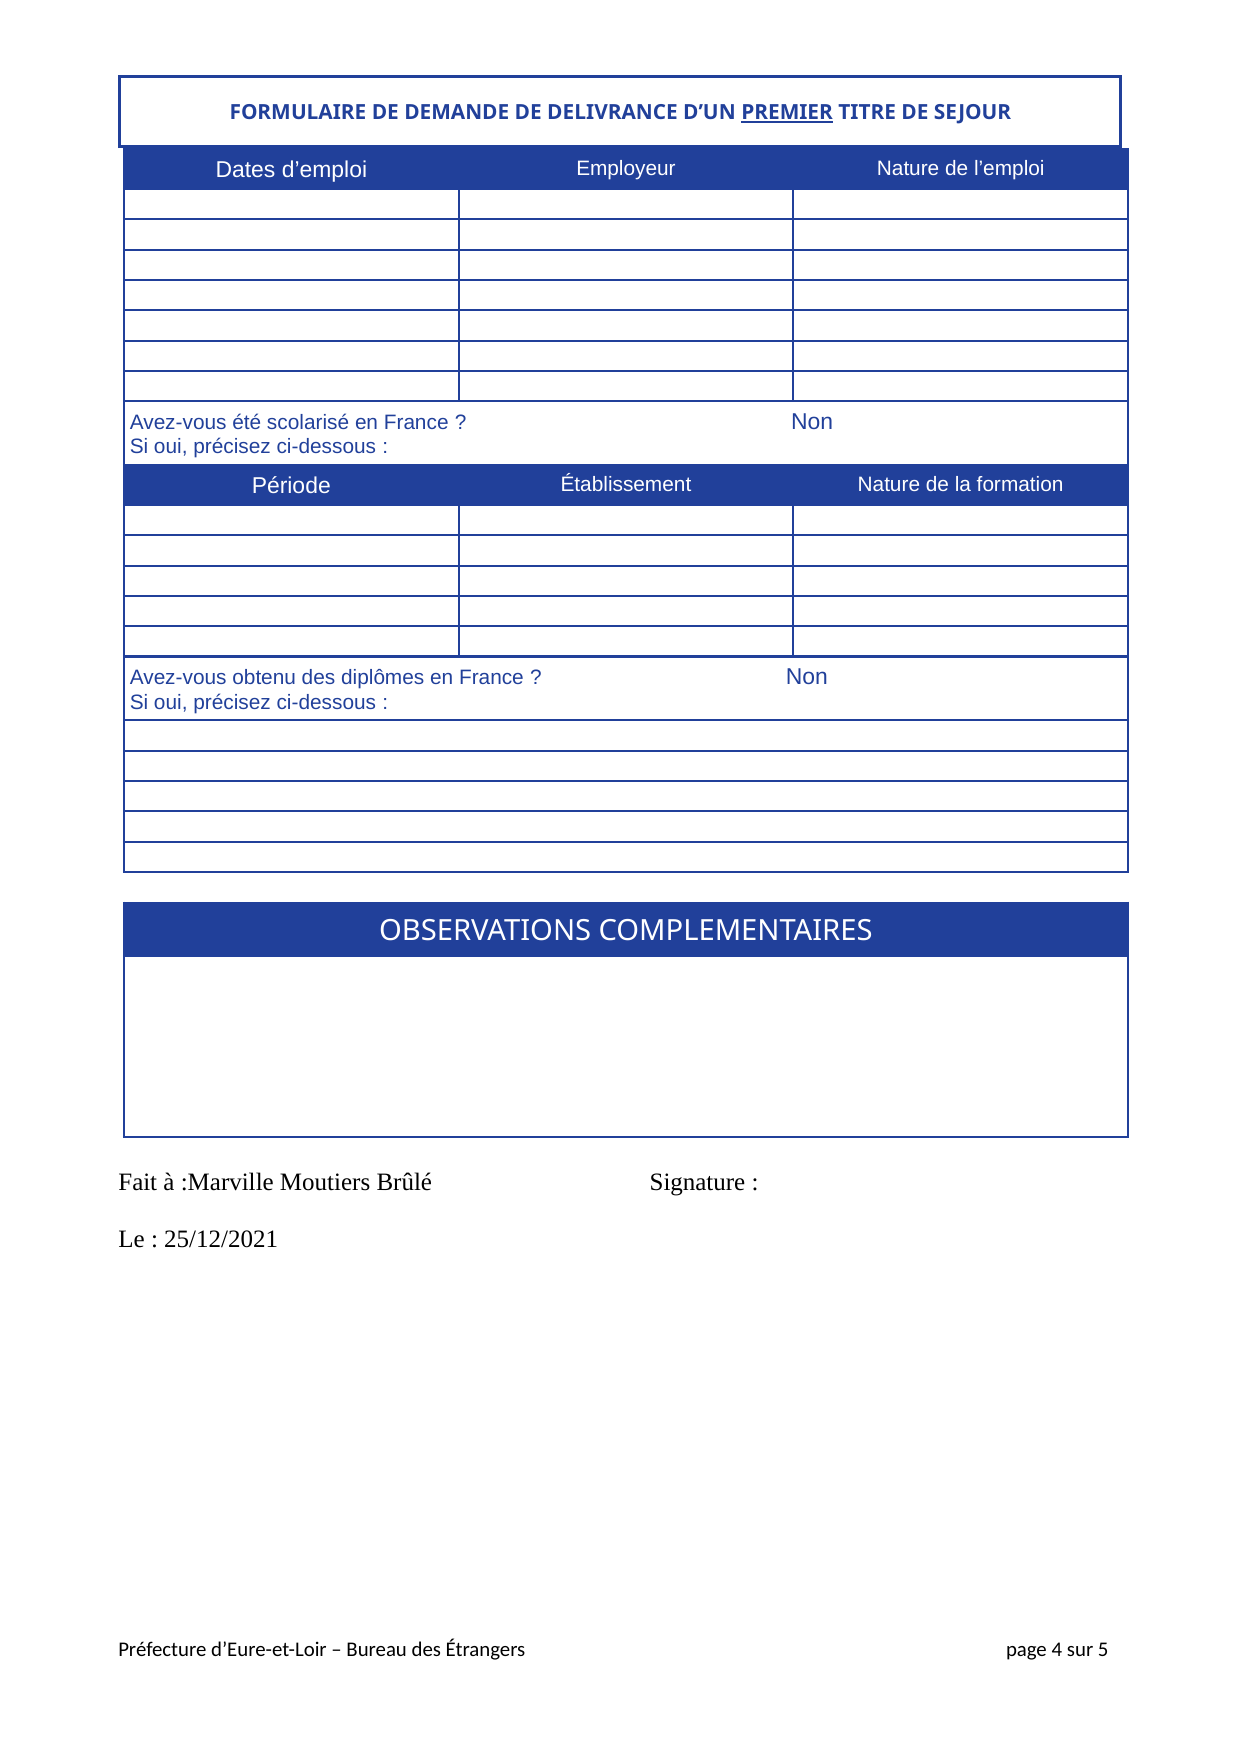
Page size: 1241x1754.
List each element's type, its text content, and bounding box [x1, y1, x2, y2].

table_cell [125, 506, 458, 534]
table_cell [460, 220, 792, 248]
text Fait à :Marville Moutiers Brûlé Signature : [118, 1167, 1122, 1196]
table_cell [125, 220, 458, 248]
table_cell [460, 536, 792, 564]
table_cell [794, 311, 1127, 339]
table_cell Employeur [460, 150, 792, 188]
table_cell [125, 251, 458, 279]
table_cell [460, 190, 792, 218]
table_cell [794, 342, 1127, 370]
table_cell [460, 311, 792, 339]
table_cell [460, 251, 792, 279]
table_cell [125, 281, 458, 309]
table_cell [125, 843, 1127, 871]
table_cell Établissement [460, 466, 792, 504]
table_cell Avez-vous été scolarisé en France ? Non Si oui, précisez ci-dessous : [125, 402, 1127, 464]
table_cell [460, 627, 792, 655]
table_cell [125, 190, 458, 218]
table_cell Dates d’emploi [125, 150, 458, 188]
table_cell [125, 311, 458, 339]
table_cell [794, 281, 1127, 309]
table_cell [460, 597, 792, 625]
table_cell [794, 567, 1127, 595]
table_cell [125, 342, 458, 370]
table_cell [125, 782, 1127, 810]
table_cell [460, 372, 792, 400]
table_cell [125, 597, 458, 625]
table_cell [794, 220, 1127, 248]
text Le : 25/12/2021 [118, 1224, 1122, 1253]
table_cell [125, 372, 458, 400]
table_cell Avez-vous obtenu des diplômes en France ? Non Si oui, précisez ci-dessous : [125, 658, 1127, 719]
table_cell [125, 567, 458, 595]
table_cell [460, 567, 792, 595]
table_cell [125, 812, 1127, 841]
table_cell [460, 506, 792, 534]
table_cell [794, 372, 1127, 400]
table_cell [794, 536, 1127, 564]
table_cell [125, 536, 458, 564]
table_cell Période [125, 466, 458, 504]
table_cell [794, 506, 1127, 534]
table_cell [794, 627, 1127, 655]
table_cell [125, 752, 1127, 780]
table_cell [125, 957, 1127, 1136]
table_cell [125, 627, 458, 655]
table_cell [125, 721, 1127, 749]
table_cell Nature de la formation [794, 466, 1127, 504]
table_cell Nature de l’emploi [794, 150, 1127, 188]
table_cell [460, 281, 792, 309]
table_header OBSERVATIONS COMPLEMENTAIRES [125, 904, 1127, 955]
table_cell [794, 251, 1127, 279]
table_cell [794, 597, 1127, 625]
table_cell [794, 190, 1127, 218]
table_cell [460, 342, 792, 370]
